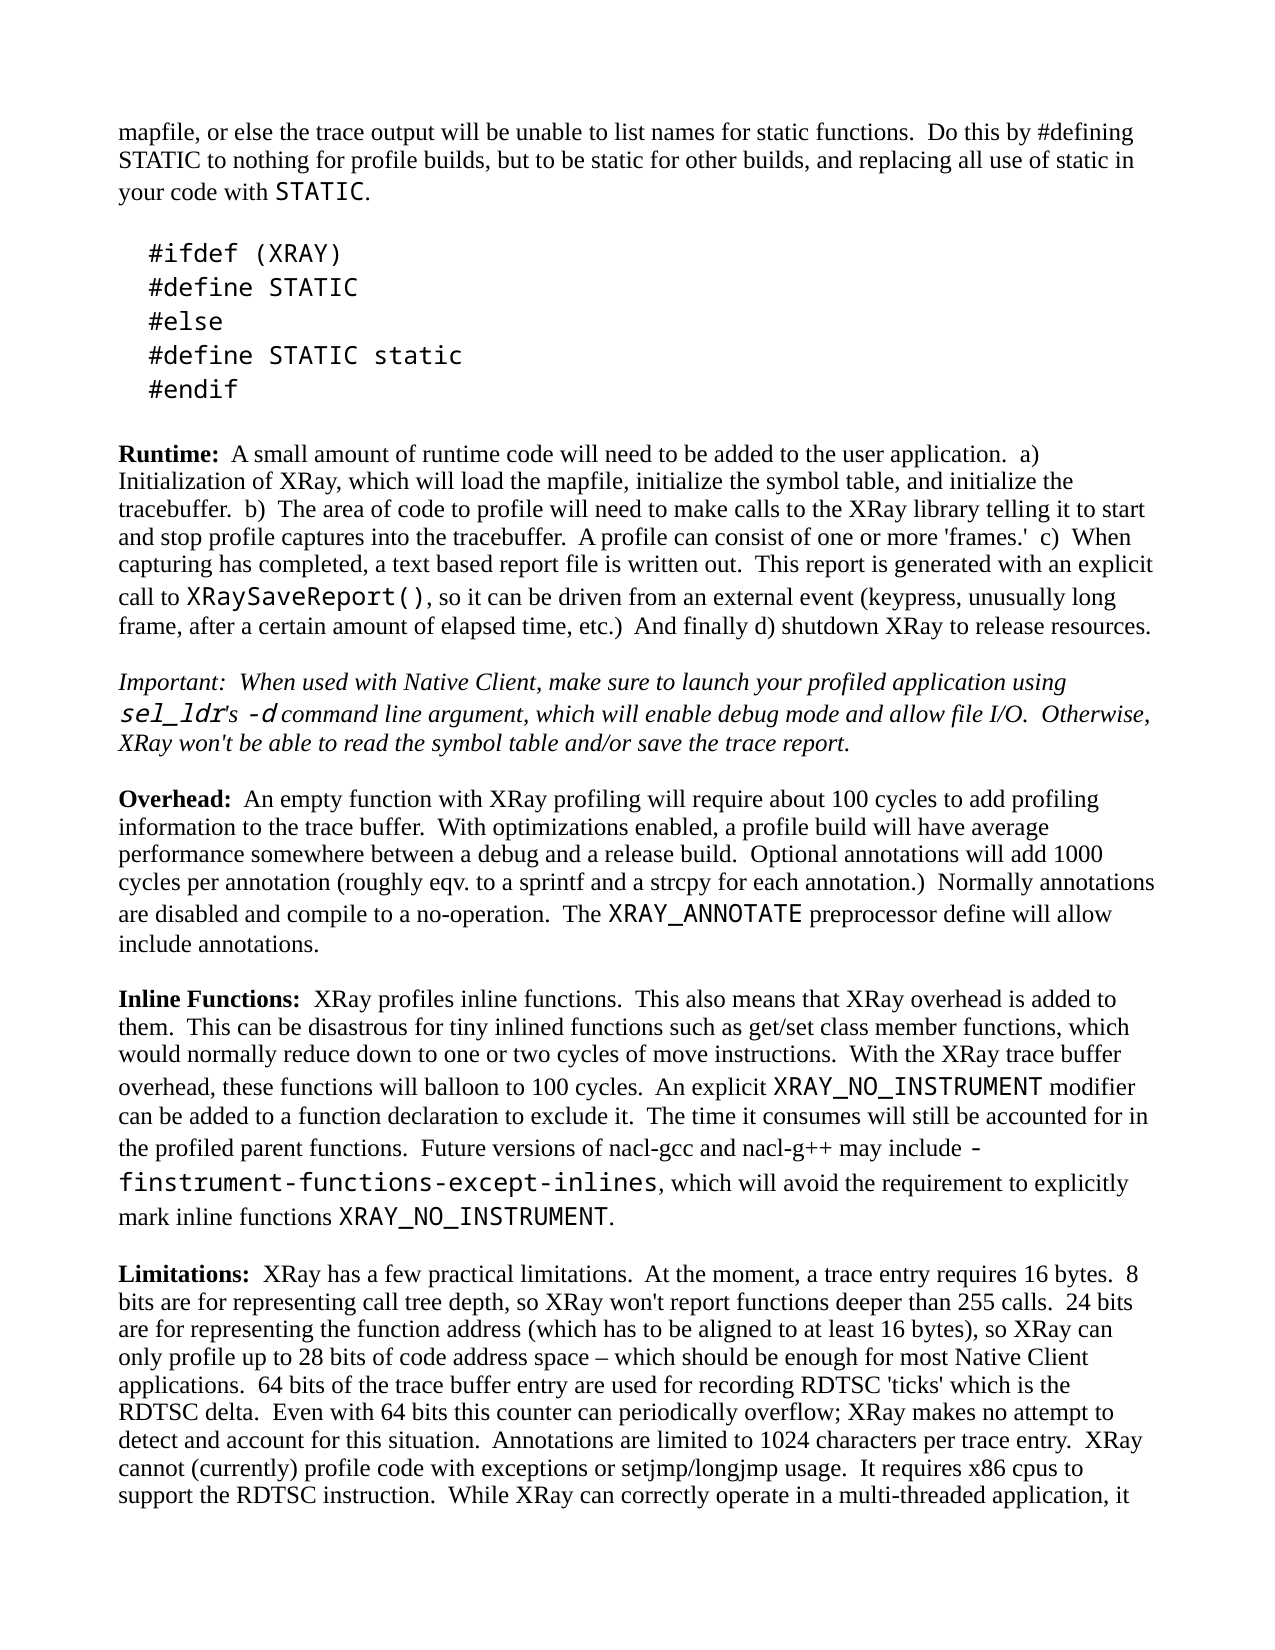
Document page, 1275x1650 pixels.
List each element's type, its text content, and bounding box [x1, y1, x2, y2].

text #define STATIC static [118, 337, 1157, 372]
text #else [118, 303, 1157, 337]
text Inline Functions: XRay profiles inline functions. This also means that XRay overhead is added to them. This can be disastrous for tiny inlined functions such as get/set class member functions, which would normally reduce down to one or two cycles of move instructions. With the XRay trace buffer overhead, these functions will balloon to 100 cycles. An explicit XRAY_NO_INSTRUMENT modifier can be added to a function declaration to exclude it. The time it consumes will still be accounted for in the profiled parent functions. Future versions of nacl-gcc and nacl-g++ may include -finstrument-functions-except-inlines, which will avoid the requirement to explicitly mark inline functions XRAY_NO_INSTRUMENT. [118, 985, 1157, 1232]
text Runtime: A small amount of runtime code will need to be added to the user application. a) Initialization of XRay, which will load the mapfile, initialize the symbol table, and initialize the tracebuffer. b) The area of code to profile will need to make calls to the XRay library telling it to start and stop profile captures into the tracebuffer. A profile can consist of one or more 'frames.' c) When capturing has completed, a text based report file is written out. This report is generated with an explicit call to XRaySaveReport(), so it can be driven from an external event (keypress, unusually long frame, after a certain amount of elapsed time, etc.) And finally d) shutdown XRay to release resources. [118, 440, 1157, 640]
text #ifdef (XRAY) [118, 235, 1157, 269]
text Limitations: XRay has a few practical limitations. At the moment, a trace entry requires 16 bytes. 8 bits are for representing call tree depth, so XRay won't report functions deeper than 255 calls. 24 bits are for representing the function address (which has to be aligned to at least 16 bytes), so XRay can only profile up to 28 bits of code address space – which should be enough for most Native Client applications. 64 bits of the trace buffer entry are used for recording RDTSC 'ticks' which is the RDTSC delta. Even with 64 bits this counter can periodically overflow; XRay makes no attempt to detect and account for this situation. Annotations are limited to 1024 characters per trace entry. XRay cannot (currently) profile code with exceptions or setjmp/longjmp usage. It requires x86 cpus to support the RDTSC instruction. While XRay can correctly operate in a multi-threaded application, it [118, 1260, 1157, 1509]
text Important: When used with Native Client, make sure to launch your profiled application using sel_ldr's -d command line argument, which will enable debug mode and allow file I/O. Otherwise, XRay won't be able to read the symbol table and/or save the trace report. [118, 668, 1157, 757]
text #endif [118, 372, 1157, 406]
text mapfile, or else the trace output will be unable to list names for static functions. Do this by #defining STATIC to nothing for profile builds, but to be static for other builds, and replacing all use of static in your code with STATIC. [118, 118, 1157, 208]
text Overhead: An empty function with XRay profiling will require about 100 cycles to add profiling information to the trace buffer. With optimizations enabled, a profile build will have average performance somewhere between a debug and a release build. Optional annotations will add 1000 cycles per annotation (roughly eqv. to a sprintf and a strcpy for each annotation.) Normally annotations are disabled and compile to a no-operation. The XRAY_ANNOTATE preprocessor define will allow include annotations. [118, 785, 1157, 957]
text #define STATIC [118, 269, 1157, 303]
